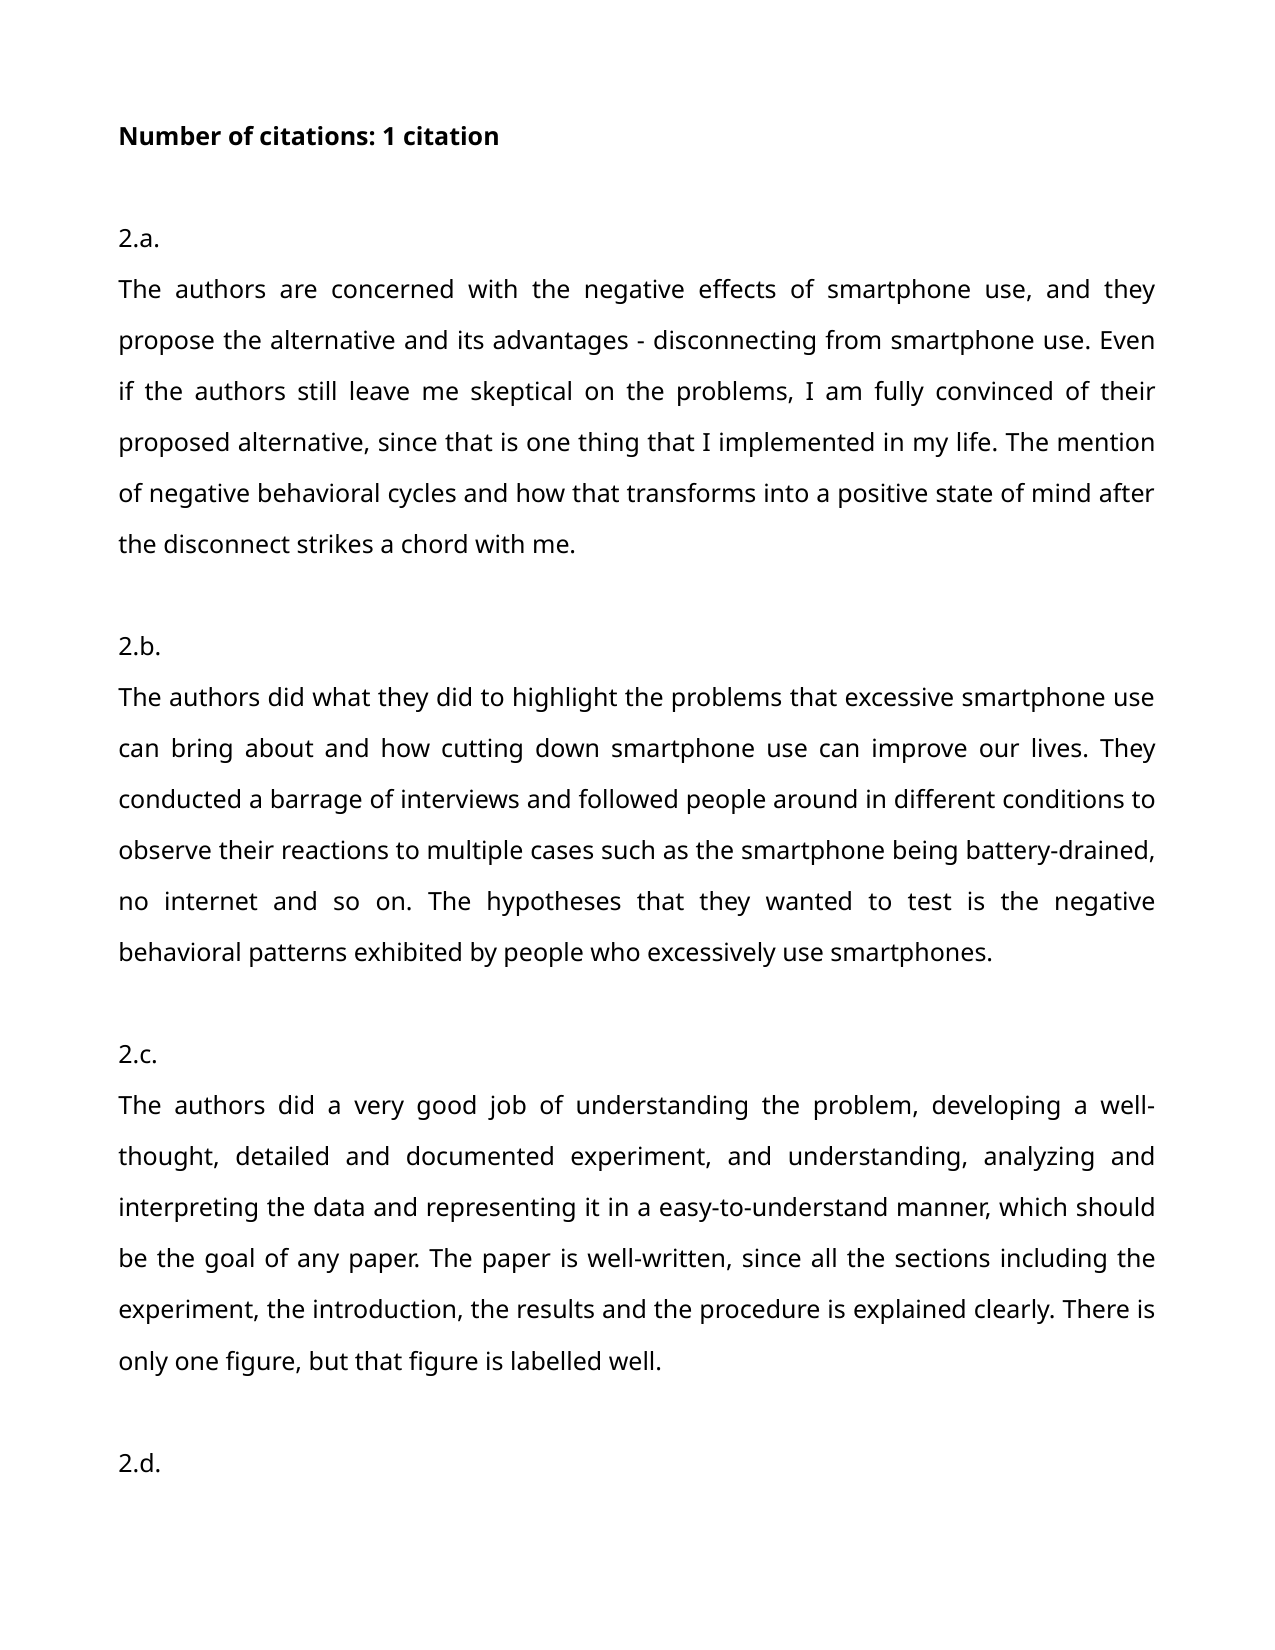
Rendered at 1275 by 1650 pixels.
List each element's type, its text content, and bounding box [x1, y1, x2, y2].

text 2.b. [118, 628, 1157, 663]
text 2.c. [118, 1037, 1157, 1071]
text The authors are concerned with the negative effects of smartphone use, and they propose the alternative and its advantages - disconnecting from smartphone use. Even if the authors still leave me skeptical on the problems, I am fully convinced of their proposed alternative, since that is one thing that I implemented in my life. The mention of negative behavioral cycles and how that transforms into a positive state of mind after the disconnect strikes a chord with me. [118, 271, 1157, 561]
text The authors did what they did to highlight the problems that excessive smartphone use can bring about and how cutting down smartphone use can improve our lives. They conducted a barrage of interviews and followed people around in different conditions to observe their reactions to multiple cases such as the smartphone being battery-drained, no internet and so on. The hypotheses that they wanted to test is the negative behavioral patterns exhibited by people who excessively use smartphones. [118, 679, 1157, 969]
text 2.a. [118, 220, 1157, 254]
text 2.d. [118, 1445, 1157, 1479]
text Number of citations: 1 citation [118, 118, 1157, 152]
text The authors did a very good job of understanding the problem, developing a well-thought, detailed and documented experiment, and understanding, analyzing and interpreting the data and representing it in a easy-to-understand manner, which should be the goal of any paper. The paper is well-written, since all the sections including the experiment, the introduction, the results and the procedure is explained clearly. There is only one figure, but that figure is labelled well. [118, 1088, 1157, 1377]
